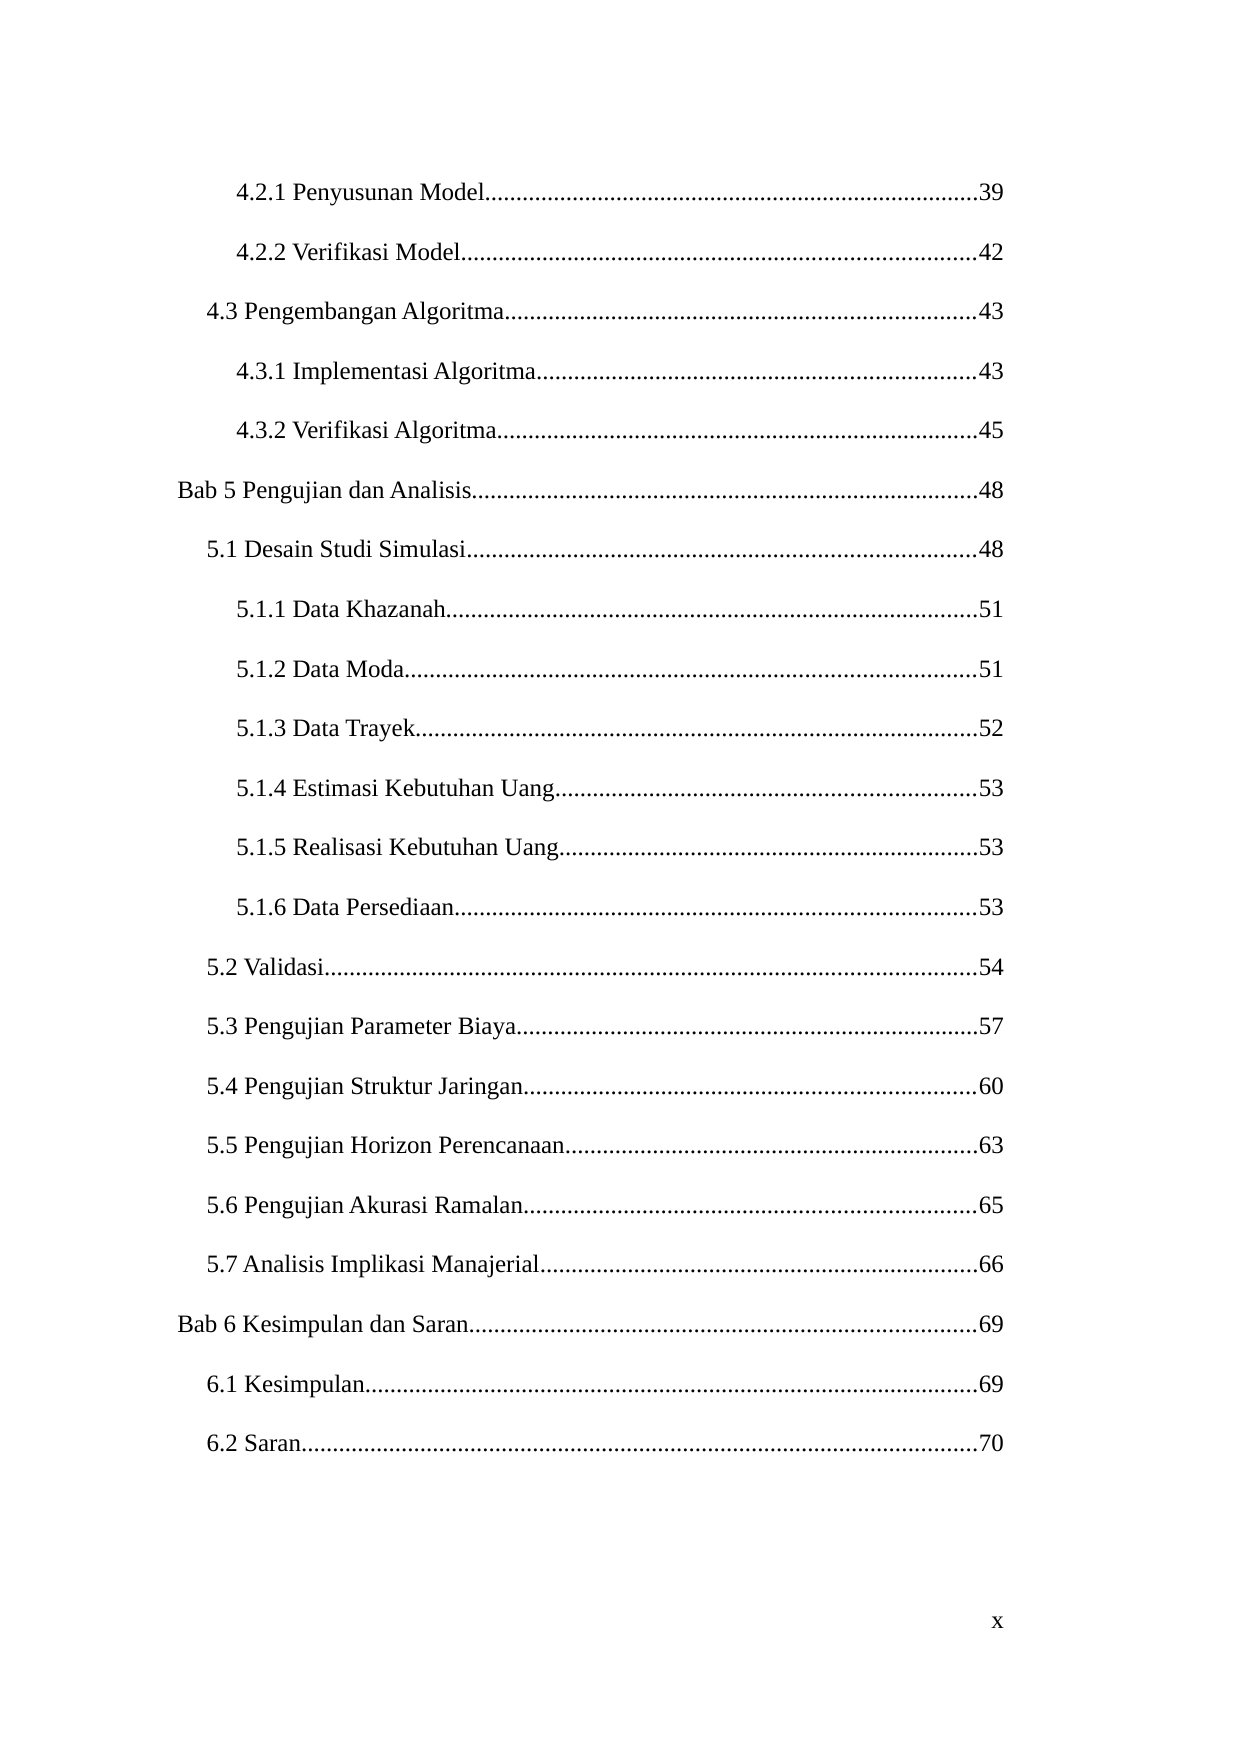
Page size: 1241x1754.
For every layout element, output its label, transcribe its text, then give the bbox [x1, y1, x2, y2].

text Bab 5 Pengujian dan Analisis 48 [177, 475, 1003, 504]
text 4.2.2 Verifikasi Model 42 [236, 237, 1003, 265]
text 5.5 Pengujian Horizon Perencanaan 63 [206, 1130, 1003, 1159]
text 5.1.4 Estimasi Kebutuhan Uang 53 [236, 773, 1003, 802]
text 6.2 Saran 70 [206, 1428, 1003, 1457]
text 5.1.3 Data Trayek 52 [236, 713, 1003, 742]
text 5.6 Pengujian Akurasi Ramalan 65 [206, 1190, 1003, 1219]
text 5.1 Desain Studi Simulasi 48 [206, 534, 1003, 563]
text 5.1.2 Data Moda 51 [236, 654, 1003, 682]
text 4.3 Pengembangan Algoritma 43 [206, 296, 1003, 325]
text 5.1.5 Realisasi Kebutuhan Uang 53 [236, 832, 1003, 861]
text 4.3.2 Verifikasi Algoritma 45 [236, 415, 1003, 444]
text 6.1 Kesimpulan 69 [206, 1369, 1003, 1397]
text 5.7 Analisis Implikasi Manajerial 66 [206, 1249, 1003, 1278]
text 5.1.1 Data Khazanah 51 [236, 594, 1003, 623]
text 4.2.1 Penyusunan Model 39 [236, 177, 1003, 206]
text 4.3.1 Implementasi Algoritma 43 [236, 356, 1003, 384]
text 5.4 Pengujian Struktur Jaringan 60 [206, 1071, 1003, 1099]
text 5.2 Validasi 54 [206, 952, 1003, 980]
text Bab 6 Kesimpulan dan Saran 69 [177, 1309, 1003, 1338]
text 5.1.6 Data Persediaan 53 [236, 892, 1003, 921]
text 5.3 Pengujian Parameter Biaya 57 [206, 1011, 1003, 1040]
